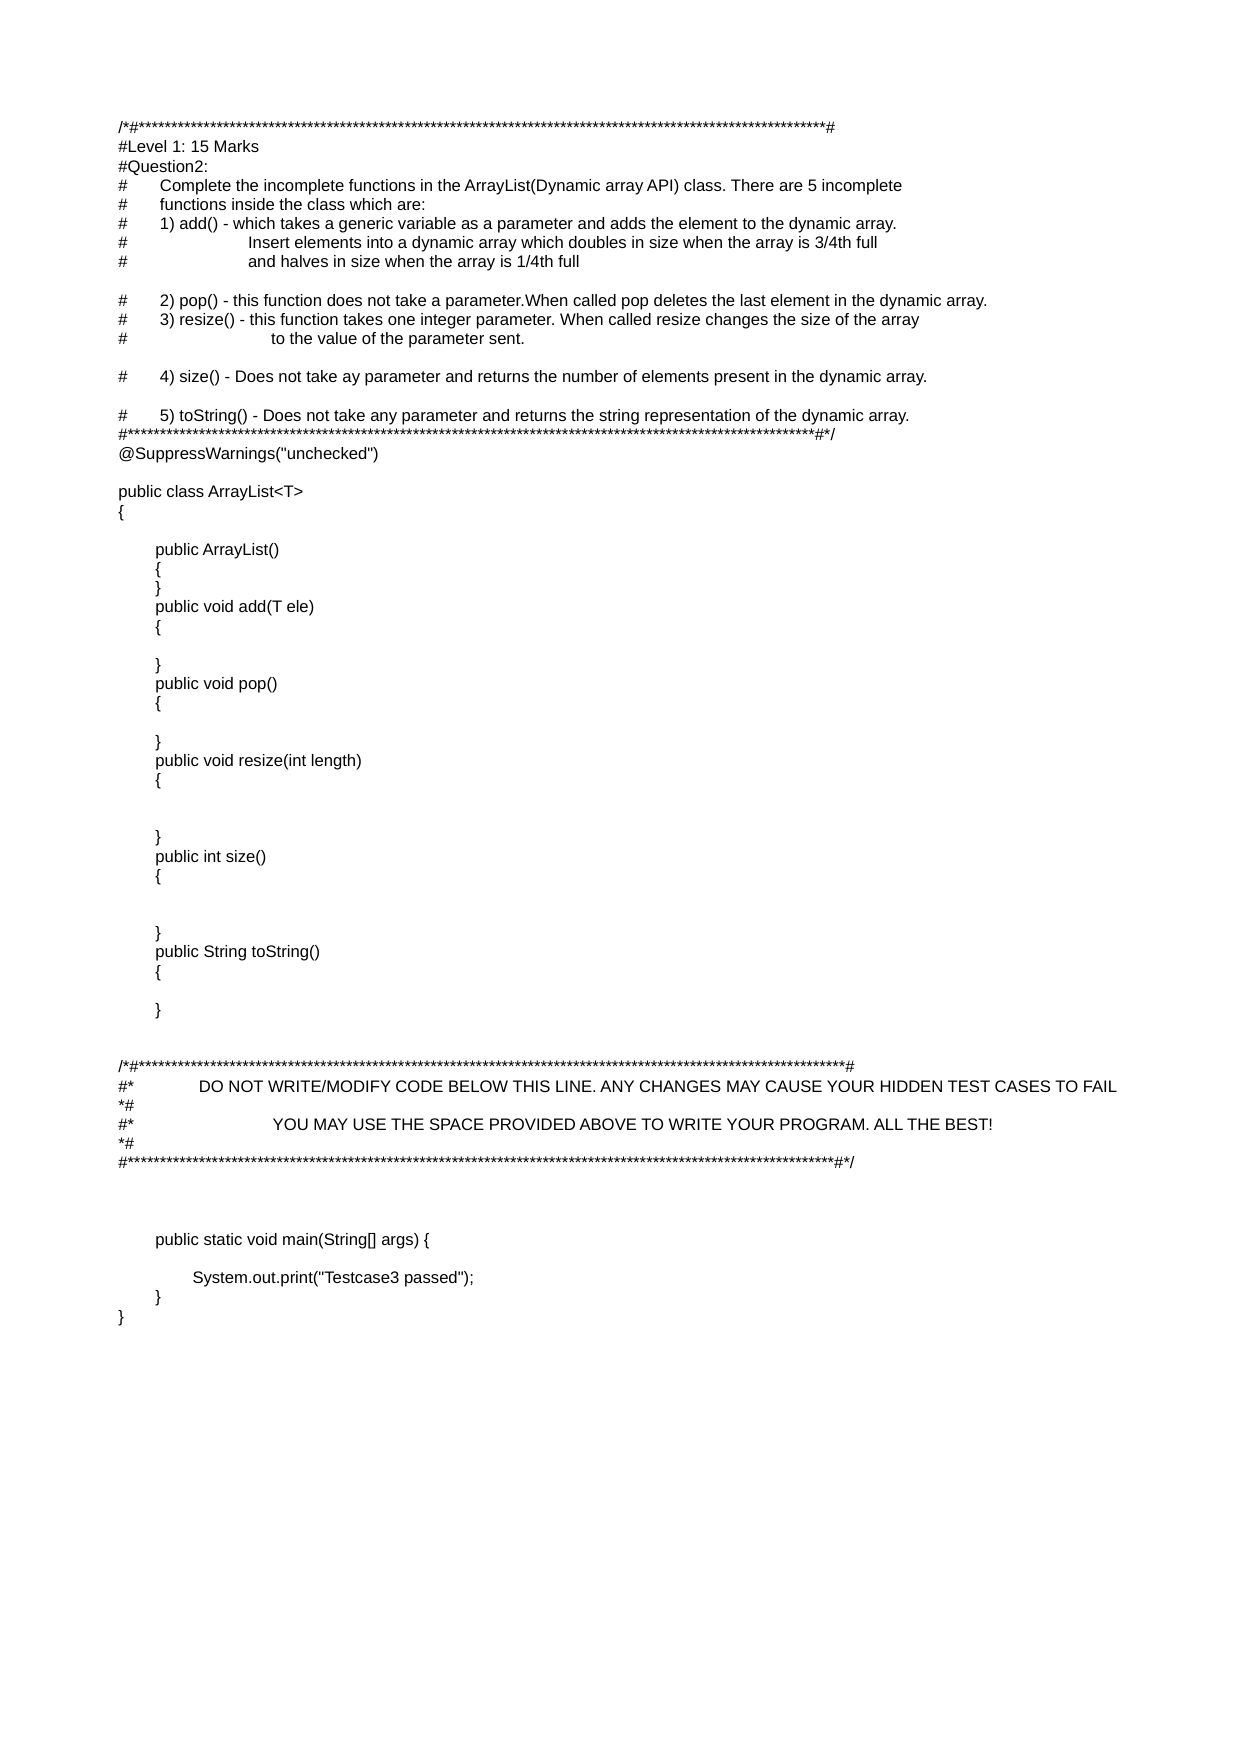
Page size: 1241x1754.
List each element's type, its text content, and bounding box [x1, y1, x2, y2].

text public void add(T ele) [118, 597, 1122, 616]
text # 5) toString() - Does not take any parameter and returns the string representation of the dynamic array. [118, 406, 1122, 425]
text } [118, 923, 1122, 942]
text #* DO NOT WRITE/MODIFY CODE BELOW THIS LINE. ANY CHANGES MAY CAUSE YOUR HIDDEN TEST CASES TO FAIL *# [118, 1076, 1122, 1115]
text # to the value of the parameter sent. [118, 329, 1122, 348]
text # 1) add() - which takes a generic variable as a parameter and adds the element to the dynamic array. [118, 214, 1122, 233]
text { [118, 693, 1122, 712]
text # and halves in size when the array is 1/4th full [118, 252, 1122, 271]
text } [118, 731, 1122, 751]
text public ArrayList() [118, 540, 1122, 559]
text { [118, 961, 1122, 981]
text public static void main(String[] args) { [118, 1230, 1122, 1249]
text { [118, 501, 1122, 521]
text } [118, 655, 1122, 674]
text # functions inside the class which are: [118, 195, 1122, 214]
text public class ArrayList<T> [118, 482, 1122, 501]
text #Question2: [118, 156, 1122, 176]
text { [118, 770, 1122, 789]
text { [118, 559, 1122, 578]
text # Complete the incomplete functions in the ArrayList(Dynamic array API) class. There are 5 incomplete [118, 176, 1122, 195]
text # 4) size() - Does not take ay parameter and returns the number of elements present in the dynamic array. [118, 367, 1122, 386]
text #Level 1: 15 Marks [118, 137, 1122, 156]
text #*************************************************************************************************************#*/ [118, 1153, 1122, 1172]
text } [118, 1000, 1122, 1019]
text /*#**********************************************************************************************************# [118, 118, 1122, 137]
text } [118, 1306, 1122, 1326]
text # Insert elements into a dynamic array which doubles in size when the array is 3/4th full [118, 233, 1122, 252]
text } [118, 1287, 1122, 1306]
text } [118, 578, 1122, 597]
text { [118, 866, 1122, 885]
text { [118, 616, 1122, 636]
text public void resize(int length) [118, 751, 1122, 770]
text # 2) pop() - this function does not take a parameter.When called pop deletes the last element in the dynamic array. [118, 291, 1122, 310]
text public void pop() [118, 674, 1122, 693]
text @SuppressWarnings("unchecked") [118, 444, 1122, 463]
text System.out.print("Testcase3 passed"); [118, 1268, 1122, 1287]
text public String toString() [118, 942, 1122, 961]
text #* YOU MAY USE THE SPACE PROVIDED ABOVE TO WRITE YOUR PROGRAM. ALL THE BEST! *# [118, 1115, 1122, 1153]
text /*#*************************************************************************************************************# [118, 1057, 1122, 1076]
text # 3) resize() - this function takes one integer parameter. When called resize changes the size of the array [118, 310, 1122, 329]
text public int size() [118, 846, 1122, 866]
text } [118, 827, 1122, 846]
text #**********************************************************************************************************#*/ [118, 425, 1122, 444]
